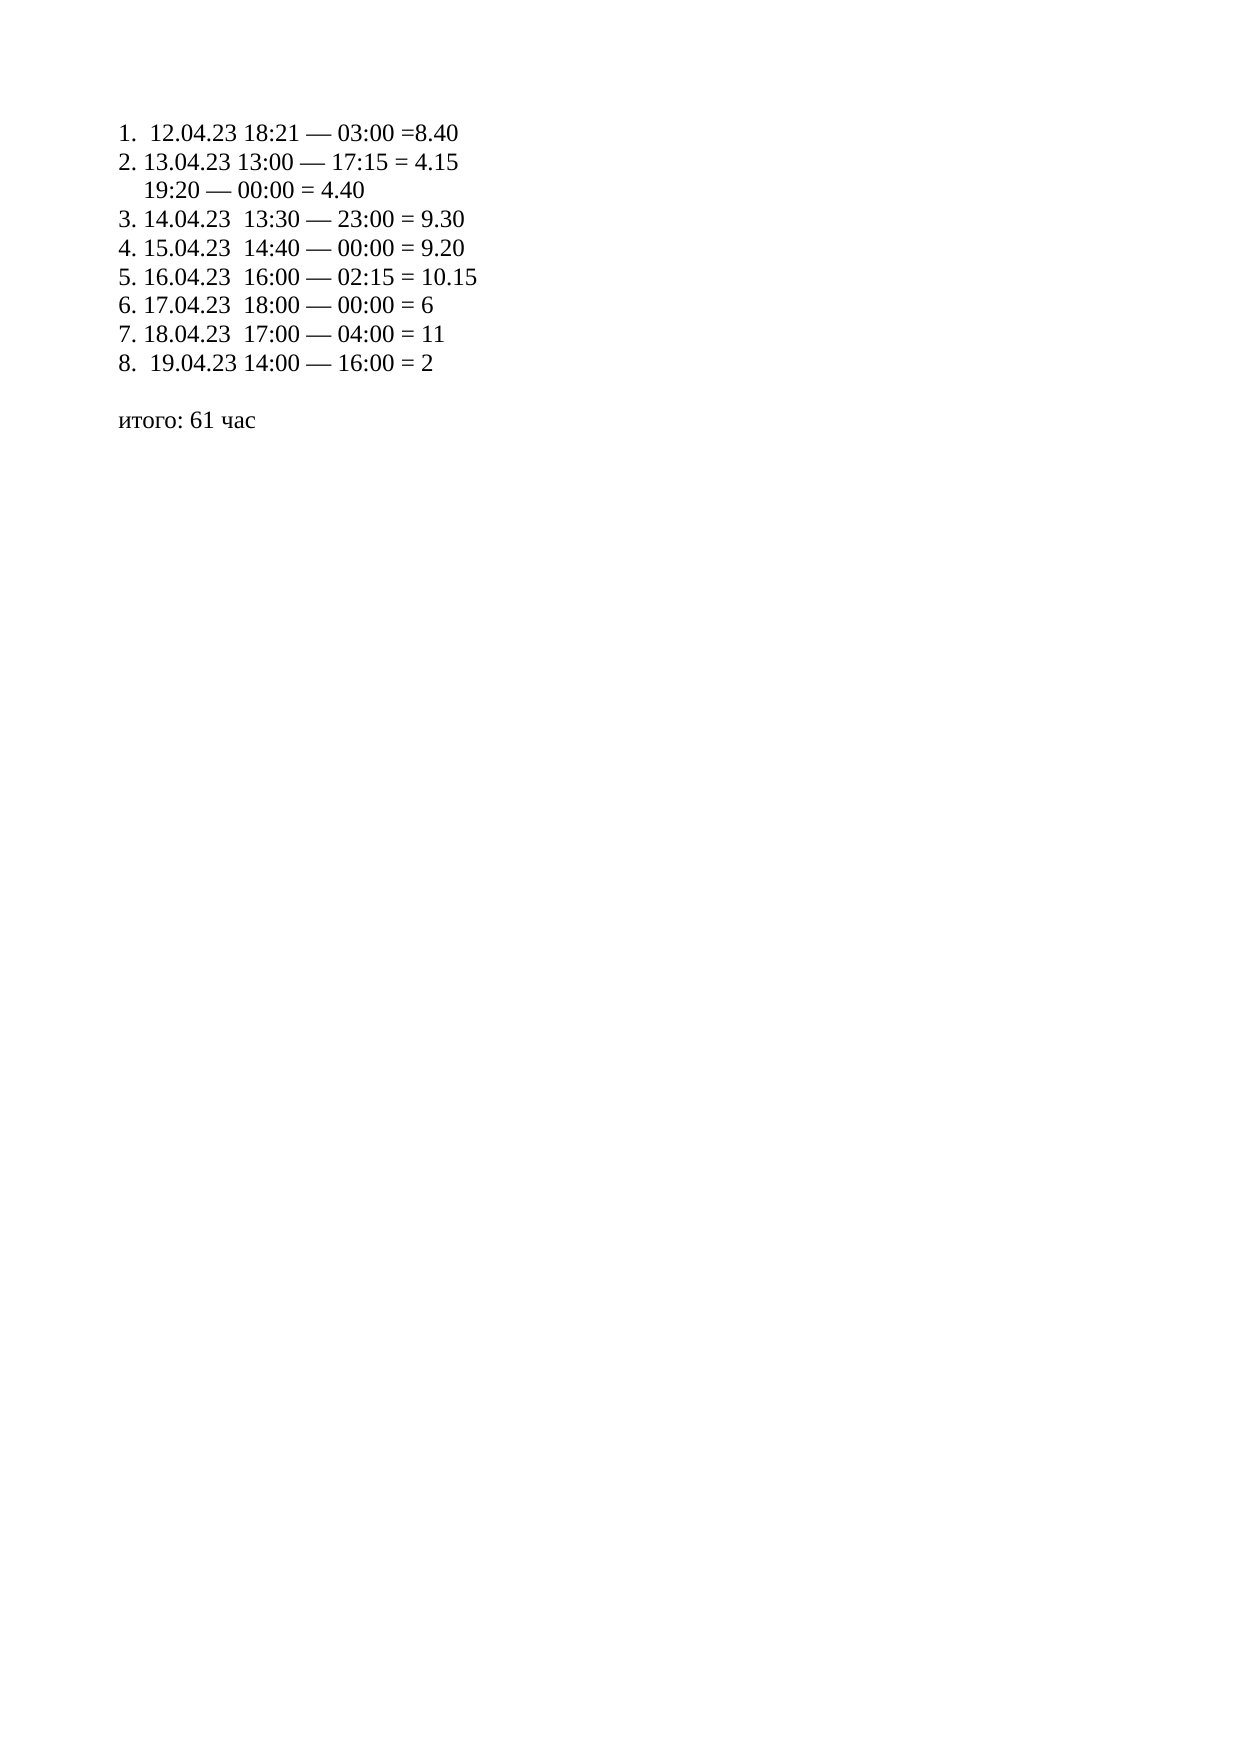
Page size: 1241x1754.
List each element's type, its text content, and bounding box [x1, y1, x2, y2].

text 1. 12.04.23 18:21 — 03:00 =8.40 [118, 118, 1122, 147]
text 8. 19.04.23 14:00 — 16:00 = 2 [118, 348, 1122, 377]
text 3. 14.04.23 13:30 — 23:00 = 9.30 [118, 204, 1122, 233]
text 19:20 — 00:00 = 4.40 [118, 176, 1122, 204]
text 6. 17.04.23 18:00 — 00:00 = 6 [118, 291, 1122, 319]
text 5. 16.04.23 16:00 — 02:15 = 10.15 [118, 262, 1122, 291]
text 7. 18.04.23 17:00 — 04:00 = 11 [118, 319, 1122, 348]
text 2. 13.04.23 13:00 — 17:15 = 4.15 [118, 147, 1122, 176]
text итого: 61 час [118, 406, 1122, 434]
text 4. 15.04.23 14:40 — 00:00 = 9.20 [118, 233, 1122, 262]
